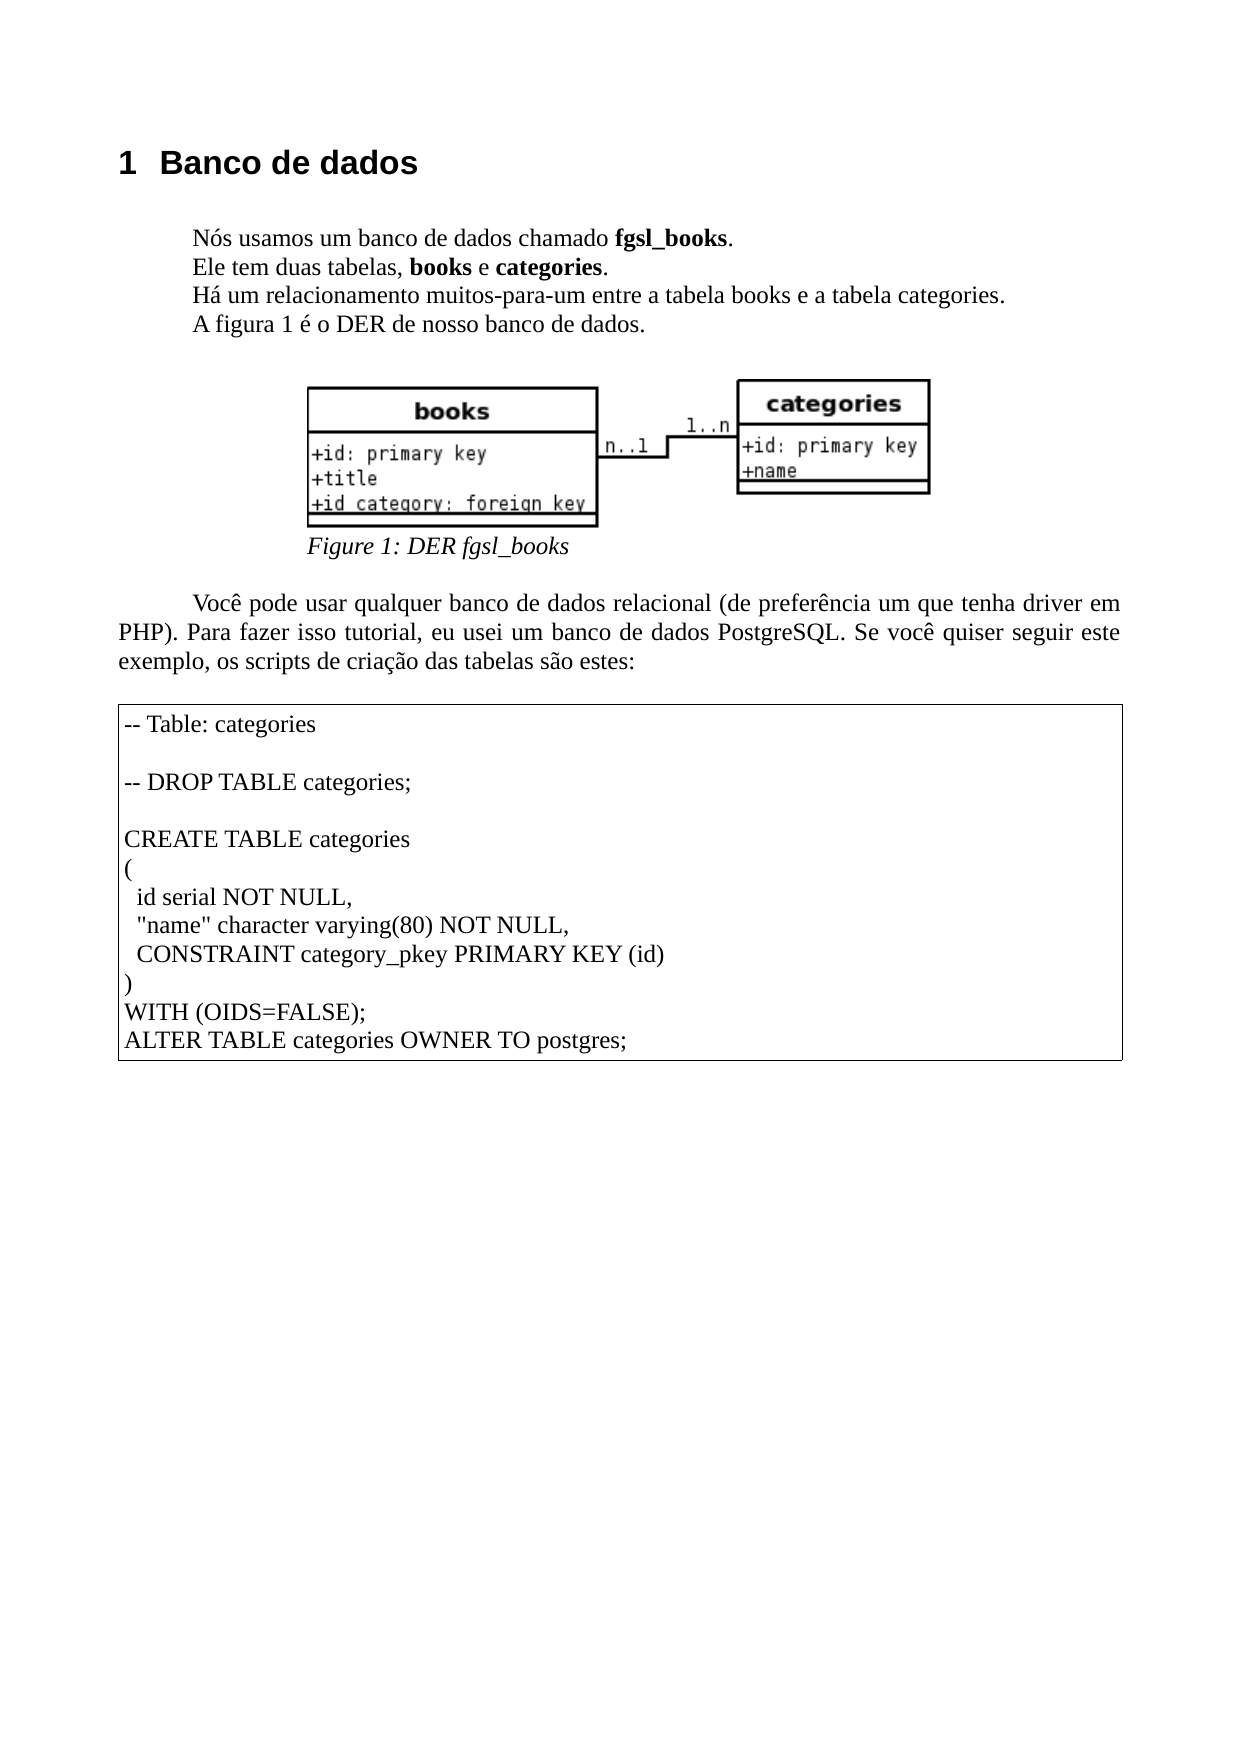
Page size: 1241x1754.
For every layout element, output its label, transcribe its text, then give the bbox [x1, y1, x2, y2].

text Há um relacionamento muitos-para-um entre a tabela books e a tabela categories. [118, 281, 1122, 309]
text Você pode usar qualquer banco de dados relacional (de preferência um que tenha driver em PHP). Para fazer isso tutorial, eu usei um banco de dados PostgreSQL. Se você quiser seguir este exemplo, os scripts de criação das tabelas são estes: [118, 588, 1122, 675]
picture [307, 379, 934, 531]
table_header -- Table: categories -- DROP TABLE categories; CREATE TABLE categories ( id serial NOT NULL, "name" character varying(80) NOT NULL, CONSTRAINT category_pkey PRIMARY KEY (id) ) WITH (OIDS=FALSE); ALTER TABLE categories OWNER TO postgres; [119, 705, 1122, 1060]
subtitle Banco de dados [118, 143, 1122, 182]
text Nós usamos um banco de dados chamado fgsl_books. [118, 223, 1122, 252]
text Figure 1: DER fgsl_books [307, 531, 933, 560]
text A figura 1 é o DER de nosso banco de dados. [118, 309, 1122, 338]
text Ele tem duas tabelas, books e categories. [118, 252, 1122, 281]
